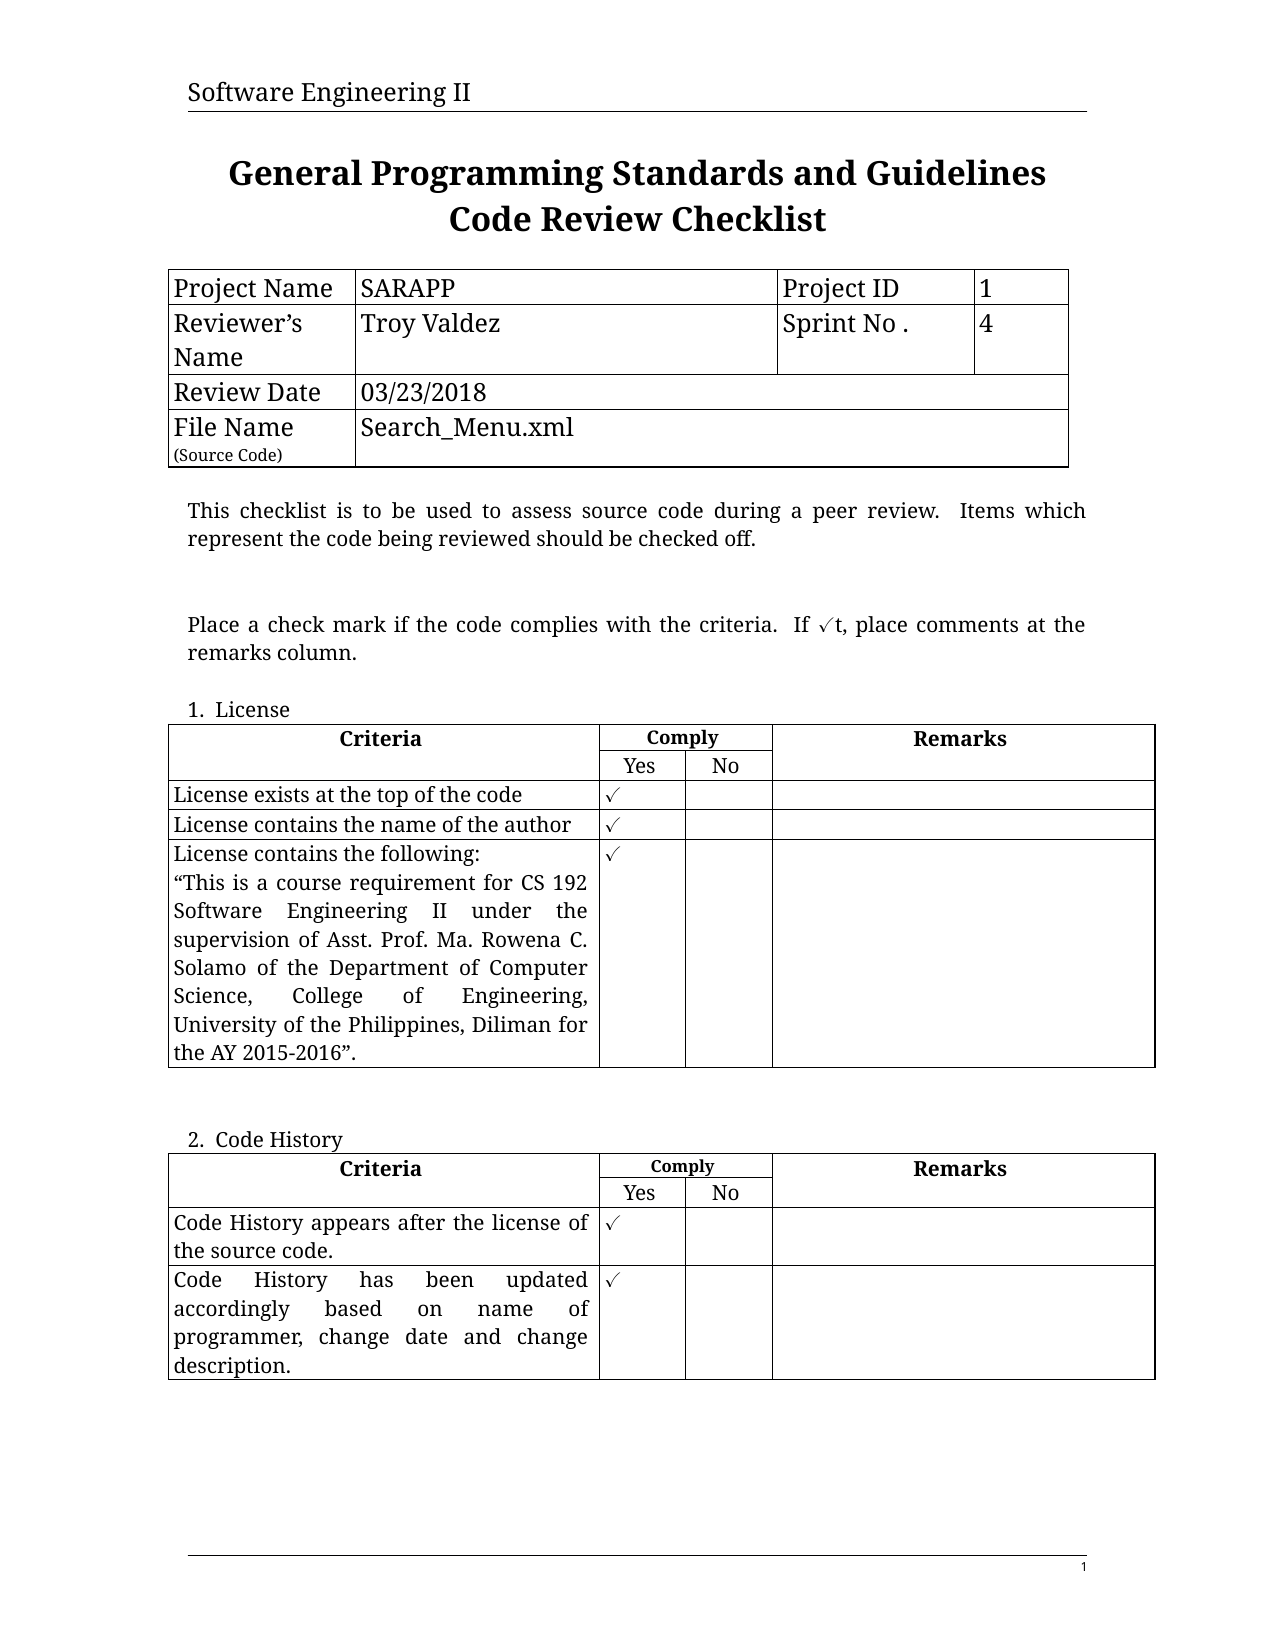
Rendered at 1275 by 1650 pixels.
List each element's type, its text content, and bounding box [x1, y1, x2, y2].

table_cell File Name (Source Code) [169, 410, 355, 466]
table_cell Yes [600, 751, 685, 779]
table_cell Yes [600, 1178, 685, 1207]
table_cell ✓ [600, 1208, 685, 1264]
table_header Remarks [773, 1154, 1154, 1207]
text 2. Code History [187, 1125, 1087, 1153]
table_cell 4 [975, 305, 1068, 373]
text 1. License [187, 695, 1087, 723]
table_cell ✓ [600, 1266, 685, 1379]
table_cell Search_Menu.xml [356, 410, 1068, 466]
table_cell No [686, 1178, 772, 1207]
table_cell License contains the following: “This is a course requirement for CS 192 Software Engineering II under the supervision of Asst. Prof. Ma. Rowena C. Solamo of the Department of Computer Science, College of Engineering, University of the Philippines, Diliman for the AY 2015-2016”. [169, 840, 599, 1067]
table_cell Reviewer’s Name [169, 305, 355, 373]
table_header 1 [975, 270, 1068, 304]
table_cell [686, 1266, 772, 1379]
table_cell [773, 1266, 1154, 1379]
table_header Project Name [169, 270, 355, 304]
table_header Criteria [169, 1154, 599, 1207]
table_cell 03/23/2018 [356, 375, 1068, 409]
table_cell Troy Valdez [356, 305, 777, 373]
table_cell [686, 810, 772, 838]
table_cell Review Date [169, 375, 355, 409]
table_cell ✓ [600, 840, 685, 1067]
table_cell [773, 1208, 1154, 1264]
table_header Comply [600, 1154, 772, 1177]
table_cell [773, 810, 1154, 838]
table_cell Code History has been updated accordingly based on name of programmer, change date and change description. [169, 1266, 599, 1379]
text General Programming Standards and Guidelines Code Review Checklist [187, 150, 1087, 241]
table_cell [773, 781, 1154, 809]
text This checklist is to be used to assess source code during a peer review. Items which represent the code being reviewed should be checked off. [187, 496, 1087, 553]
table_cell Code History appears after the license of the source code. [169, 1208, 599, 1264]
table_cell License exists at the top of the code [169, 781, 599, 809]
table_cell [686, 840, 772, 1067]
table_cell [773, 840, 1154, 1067]
text Place a check mark if the code complies with the criteria. If ✓t, place comments at the remarks column. [187, 610, 1087, 667]
table_cell ✓ [600, 781, 685, 809]
table_header Criteria [169, 725, 599, 779]
table_header SARAPP [356, 270, 777, 304]
table_cell [686, 1208, 772, 1264]
table_cell [686, 781, 772, 809]
table_cell ✓ [600, 810, 685, 838]
table_cell No [686, 751, 772, 779]
table_header Comply [600, 725, 772, 750]
table_header Remarks [773, 725, 1154, 779]
table_header Project ID [778, 270, 974, 304]
table_cell Sprint No . [778, 305, 974, 373]
table_cell License contains the name of the author [169, 810, 599, 838]
